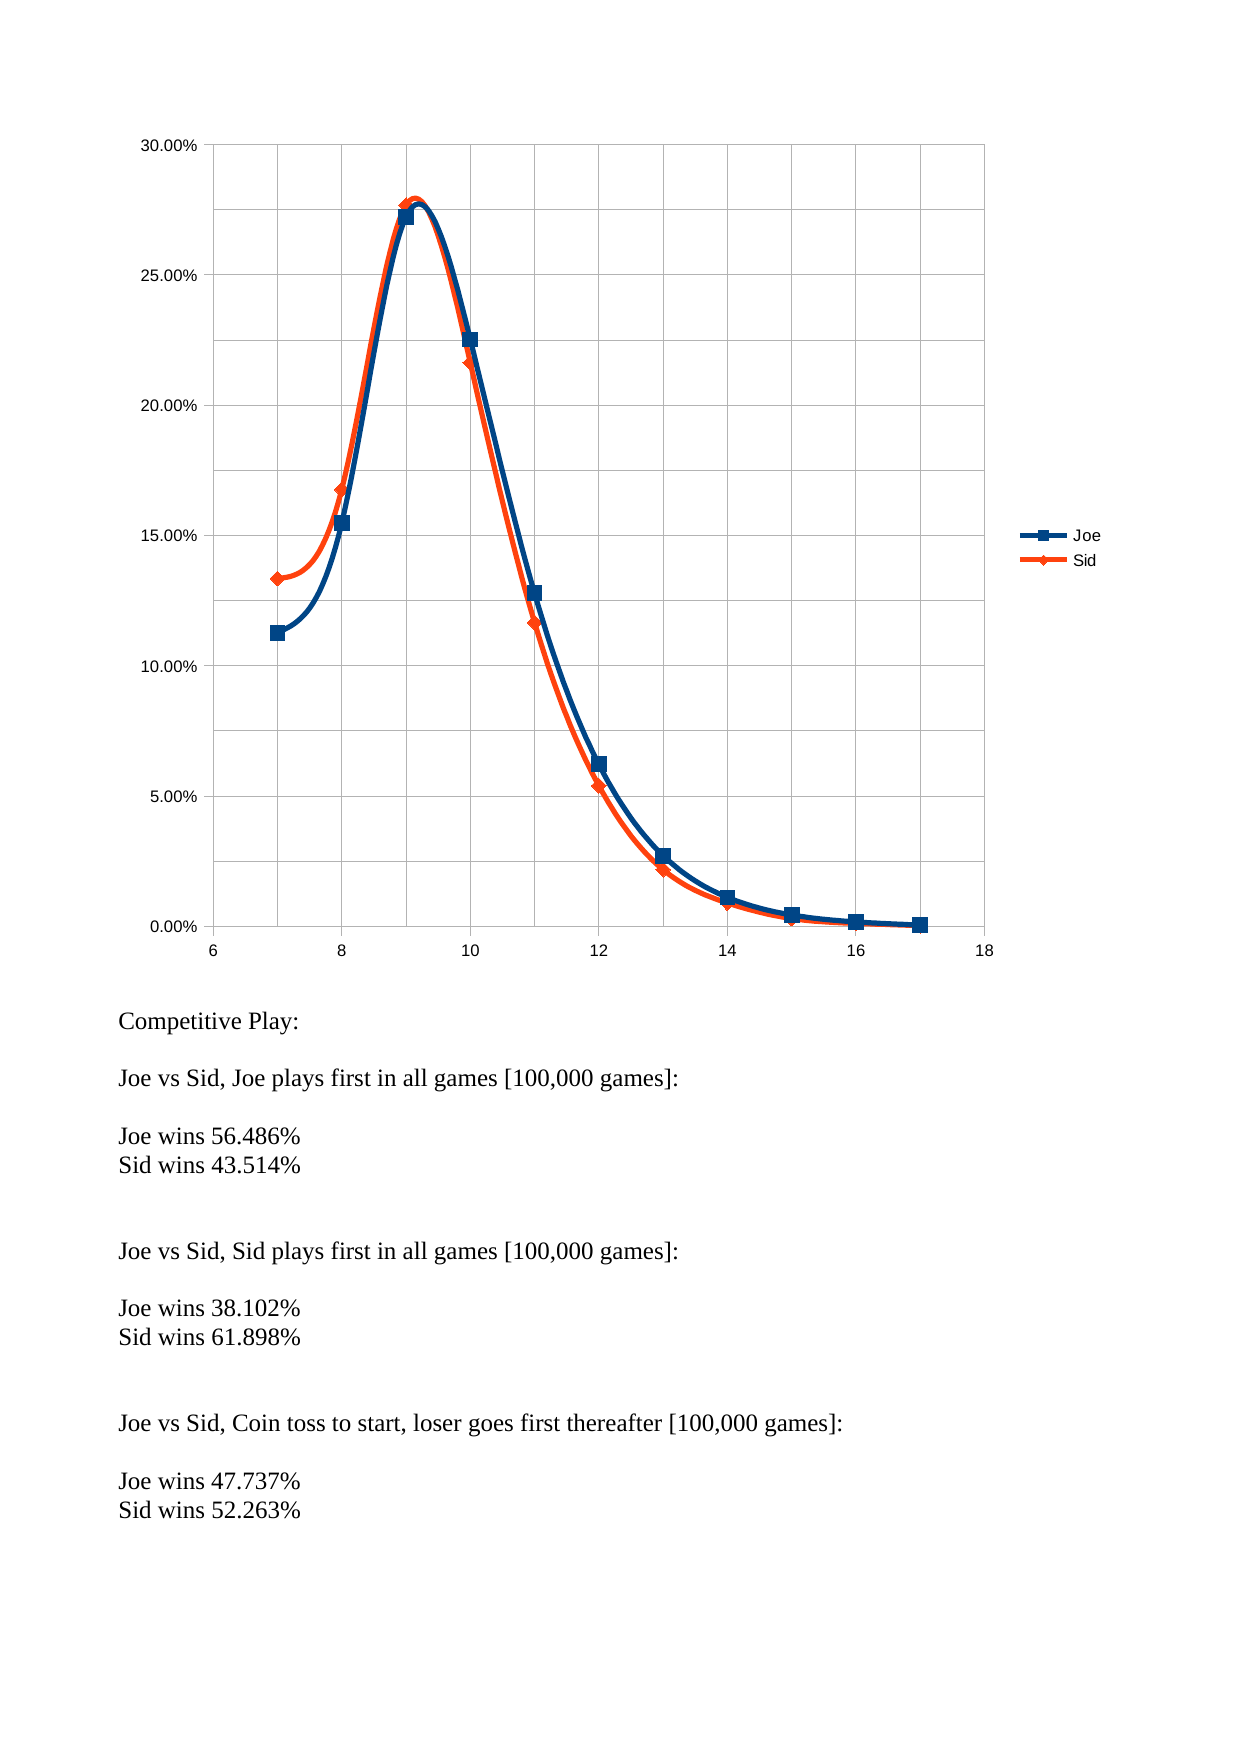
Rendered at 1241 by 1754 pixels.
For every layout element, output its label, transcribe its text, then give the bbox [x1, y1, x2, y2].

text Competitive Play: [118, 1006, 1122, 1035]
text Joe vs Sid, Coin toss to start, loser goes first thereafter [100,000 games]: [118, 1408, 1122, 1437]
text Joe wins 38.102% [118, 1293, 1122, 1322]
text Joe vs Sid, Sid plays first in all games [100,000 games]: [118, 1236, 1122, 1265]
text Joe wins 56.486% [118, 1121, 1122, 1150]
text Sid wins 52.263% [118, 1495, 1122, 1523]
text Joe wins 47.737% [118, 1466, 1122, 1495]
text Sid wins 43.514% [118, 1150, 1122, 1178]
text Joe vs Sid, Joe plays first in all games [100,000 games]: [118, 1063, 1122, 1092]
text Sid wins 61.898% [118, 1322, 1122, 1351]
